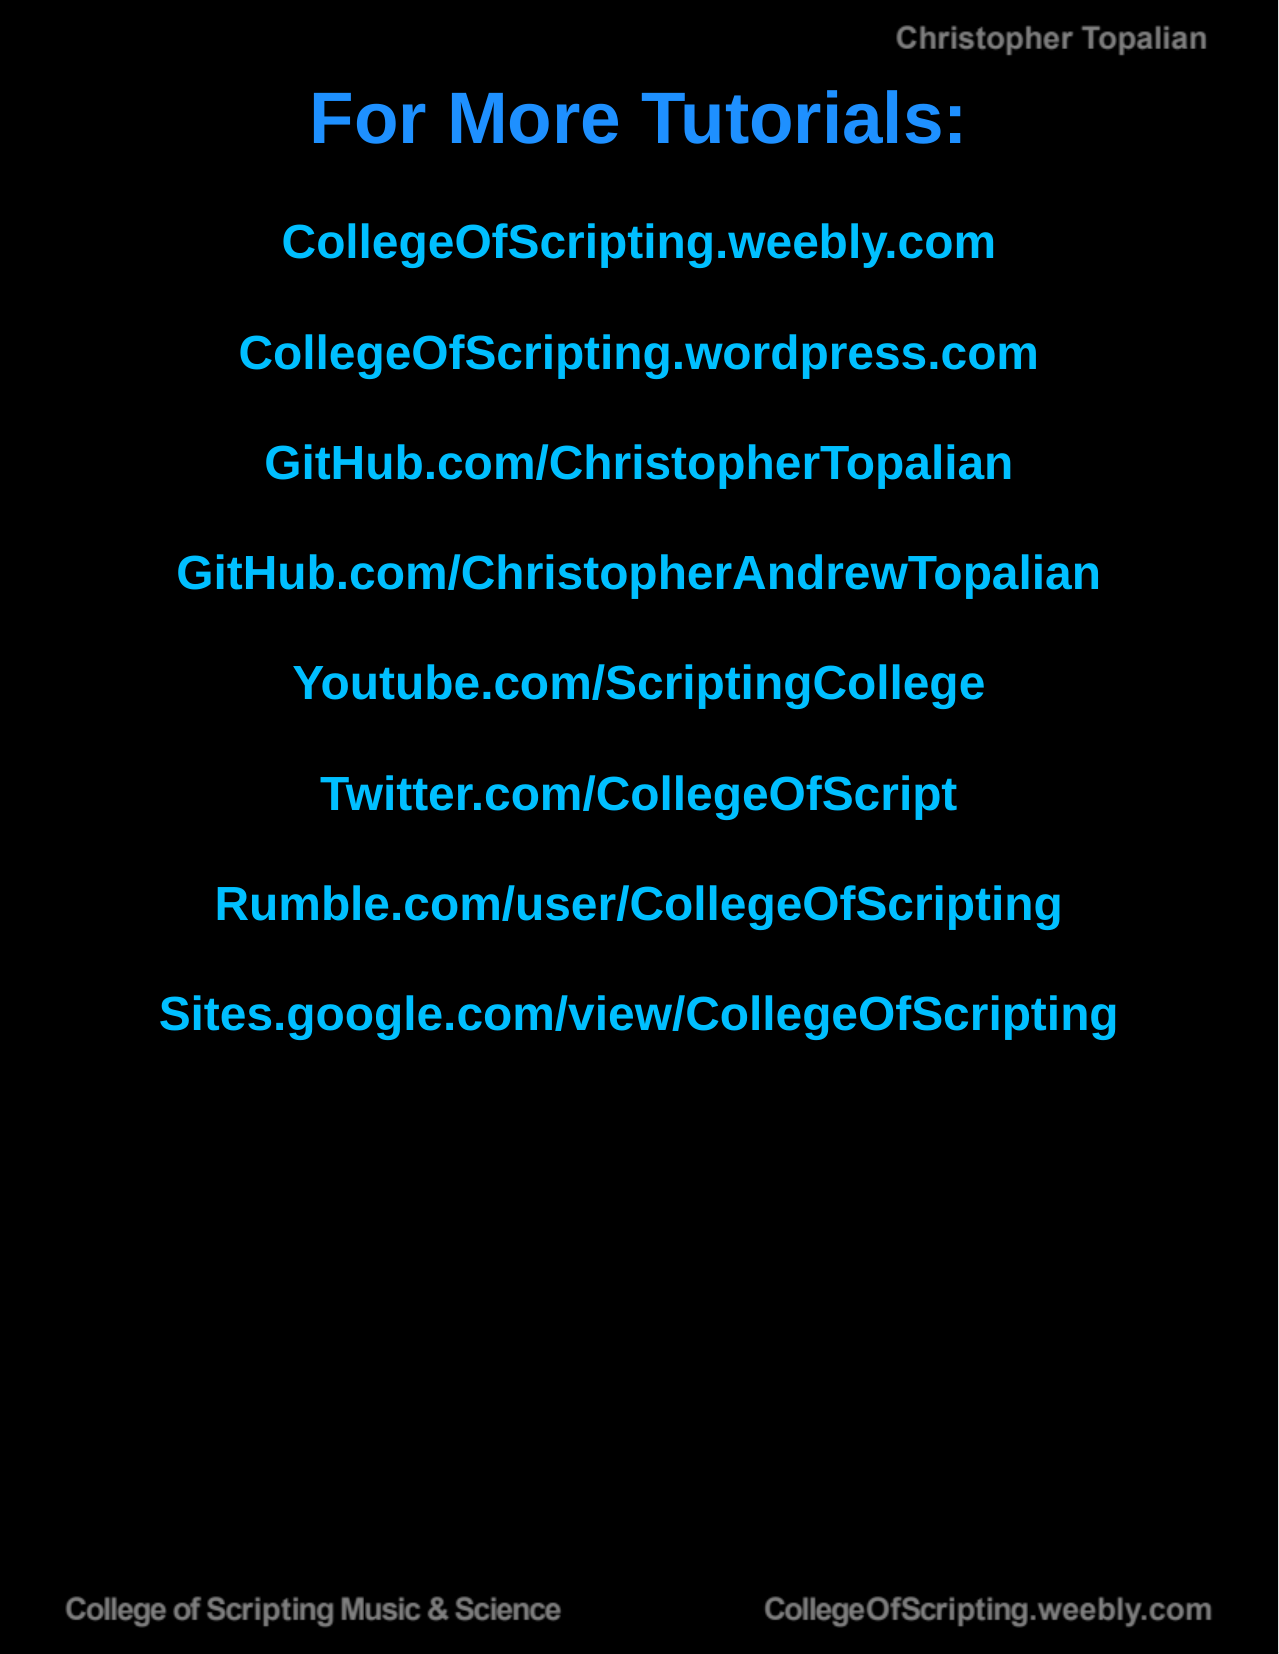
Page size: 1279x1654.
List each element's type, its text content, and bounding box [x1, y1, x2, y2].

text CollegeOfScripting.wordpress.com [108, 324, 1170, 379]
text Sites.google.com/view/CollegeOfScripting [108, 985, 1170, 1041]
text For More Tutorials: [108, 75, 1170, 159]
text GitHub.com/ChristopherAndrewTopalian [108, 544, 1170, 600]
text GitHub.com/ChristopherTopalian [108, 434, 1170, 489]
text CollegeOfScripting.weebly.com [108, 214, 1170, 269]
text Twitter.com/CollegeOfScript [108, 765, 1170, 820]
text Rumble.com/user/CollegeOfScripting [108, 875, 1170, 930]
text Youtube.com/ScriptingCollege [108, 655, 1170, 710]
